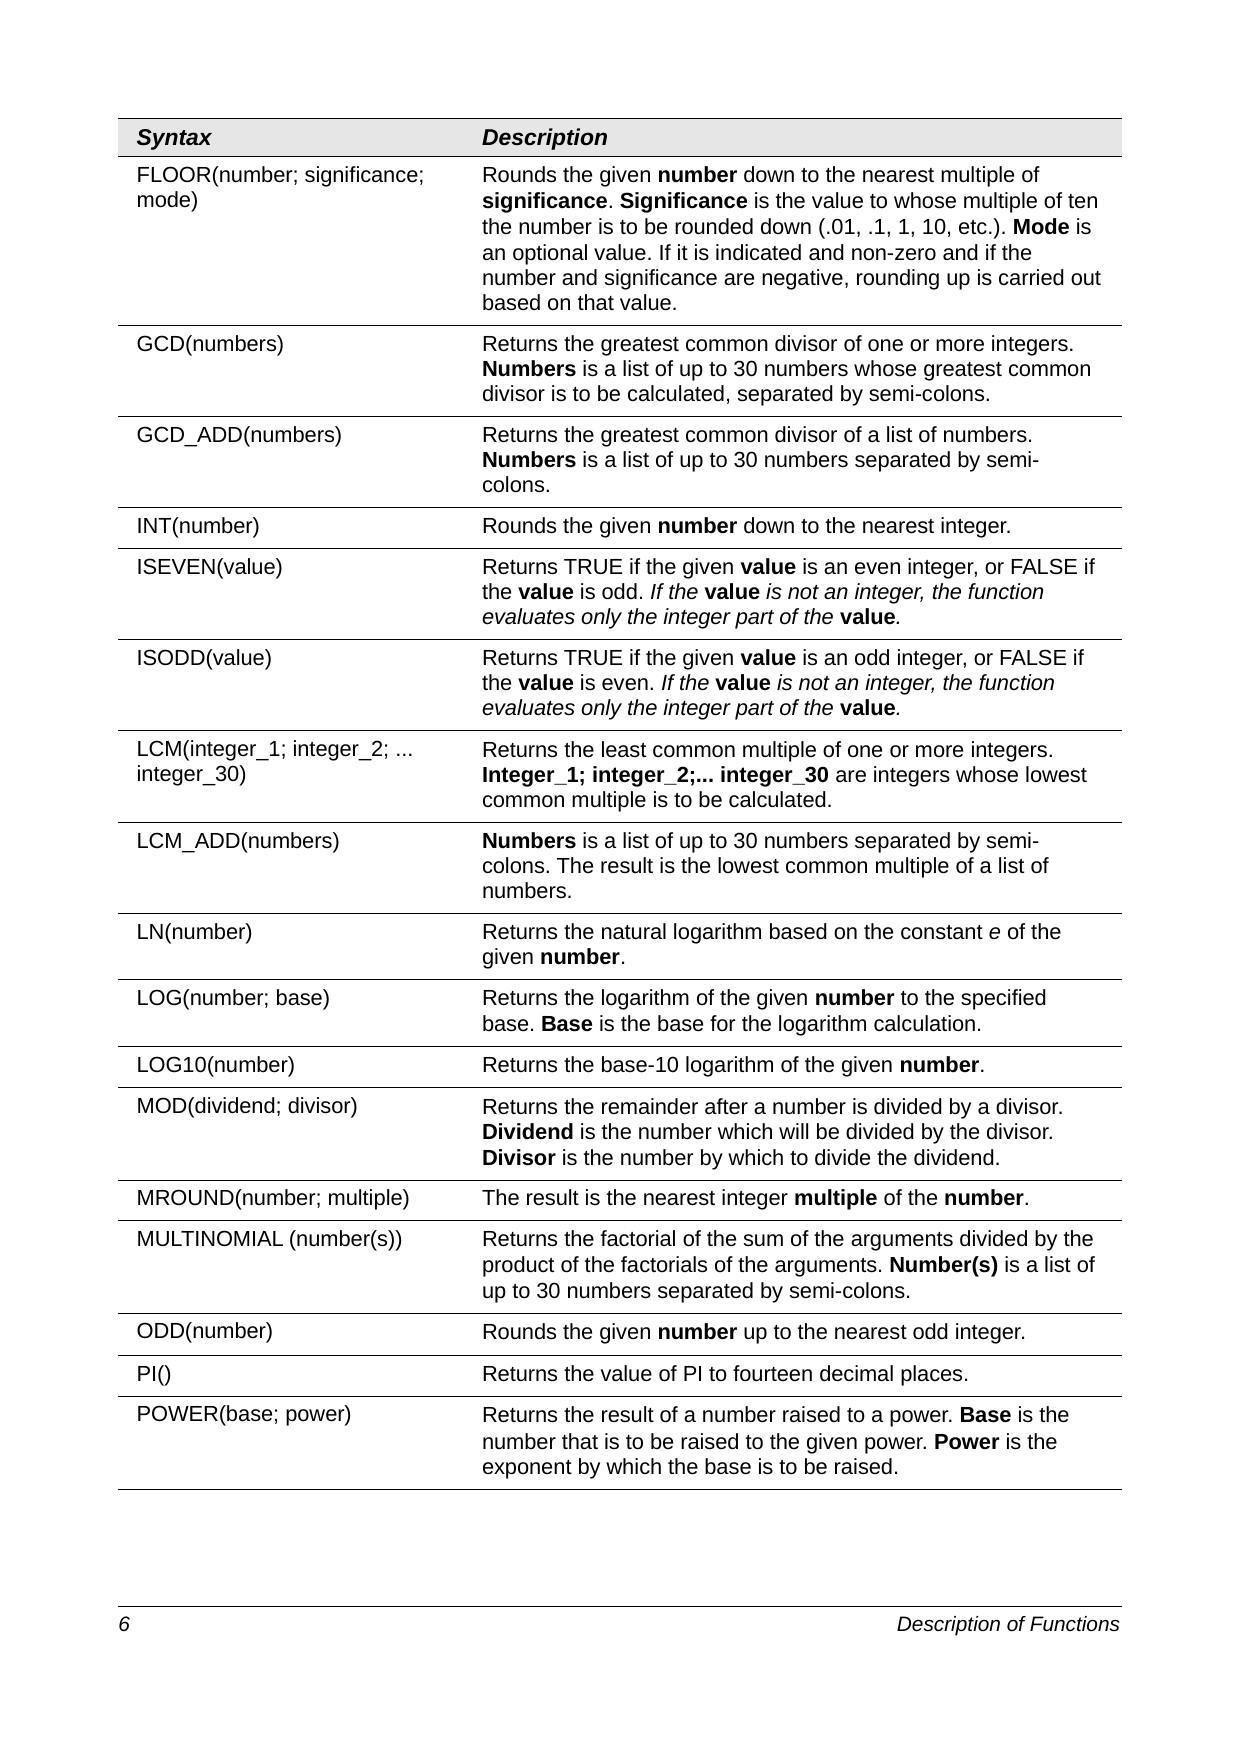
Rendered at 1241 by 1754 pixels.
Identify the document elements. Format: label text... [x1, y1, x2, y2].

table_cell LCM(integer_1; integer_2; ... integer_30) [118, 731, 464, 822]
table_cell Returns TRUE if the given value is an even integer, or FALSE if the value is odd. If the value is not an integer, the function evaluates only the integer part of the value. [464, 549, 1122, 639]
table_cell Returns the factorial of the sum of the arguments divided by the product of the factorials of the arguments. Number(s) is a list of up to 30 numbers separated by semi-colons. [464, 1221, 1122, 1313]
table_cell Returns the value of PI to fourteen decimal places. [464, 1356, 1122, 1396]
table_cell FLOOR(number; significance; mode) [118, 157, 464, 325]
table_cell Returns the logarithm of the given number to the specified base. Base is the base for the logarithm calculation. [464, 980, 1122, 1046]
table_cell INT(number) [118, 508, 464, 548]
table_cell MOD(dividend; divisor) [118, 1088, 464, 1179]
table_cell LOG10(number) [118, 1047, 464, 1087]
table_cell LN(number) [118, 914, 464, 979]
table_cell ODD(number) [118, 1314, 464, 1355]
table_cell Rounds the given number up to the nearest odd integer. [464, 1314, 1122, 1355]
table_header Syntax [118, 119, 464, 156]
table_cell ISEVEN(value) [118, 549, 464, 639]
table_cell Returns the base-10 logarithm of the given number. [464, 1047, 1122, 1087]
table_cell Returns TRUE if the given value is an odd integer, or FALSE if the value is even. If the value is not an integer, the function evaluates only the integer part of the value. [464, 640, 1122, 730]
table_cell Returns the greatest common divisor of a list of numbers. Numbers is a list of up to 30 numbers separated by semi-colons. [464, 417, 1122, 507]
table_cell GCD(numbers) [118, 326, 464, 416]
table_cell Returns the result of a number raised to a power. Base is the number that is to be raised to the given power. Power is the exponent by which the base is to be raised. [464, 1397, 1122, 1489]
table_cell The result is the nearest integer multiple of the number. [464, 1181, 1122, 1220]
table_cell Returns the remainder after a number is divided by a divisor. Dividend is the number which will be divided by the divisor. Divisor is the number by which to divide the dividend. [464, 1088, 1122, 1179]
table_cell MULTINOMIAL (number(s)) [118, 1221, 464, 1313]
table_cell ISODD(value) [118, 640, 464, 730]
table_cell POWER(base; power) [118, 1397, 464, 1489]
table_cell LCM_ADD(numbers) [118, 823, 464, 913]
table_header Description [464, 119, 1122, 156]
table_cell Rounds the given number down to the nearest multiple of significance. Significance is the value to whose multiple of ten the number is to be rounded down (.01, .1, 1, 10, etc.). Mode is an optional value. If it is indicated and non-zero and if the number and significance are negative, rounding up is carried out based on that value. [464, 157, 1122, 325]
table_cell Returns the greatest common divisor of one or more integers. Numbers is a list of up to 30 numbers whose greatest common divisor is to be calculated, separated by semi-colons. [464, 326, 1122, 416]
table_cell Returns the natural logarithm based on the constant e of the given number. [464, 914, 1122, 979]
table_cell Numbers is a list of up to 30 numbers separated by semi-colons. The result is the lowest common multiple of a list of numbers. [464, 823, 1122, 913]
table_cell GCD_ADD(numbers) [118, 417, 464, 507]
table_cell Rounds the given number down to the nearest integer. [464, 508, 1122, 548]
table_cell PI() [118, 1356, 464, 1396]
table_cell LOG(number; base) [118, 980, 464, 1046]
table_cell Returns the least common multiple of one or more integers. Integer_1; integer_2;... integer_30 are integers whose lowest common multiple is to be calculated. [464, 731, 1122, 822]
table_cell MROUND(number; multiple) [118, 1181, 464, 1220]
